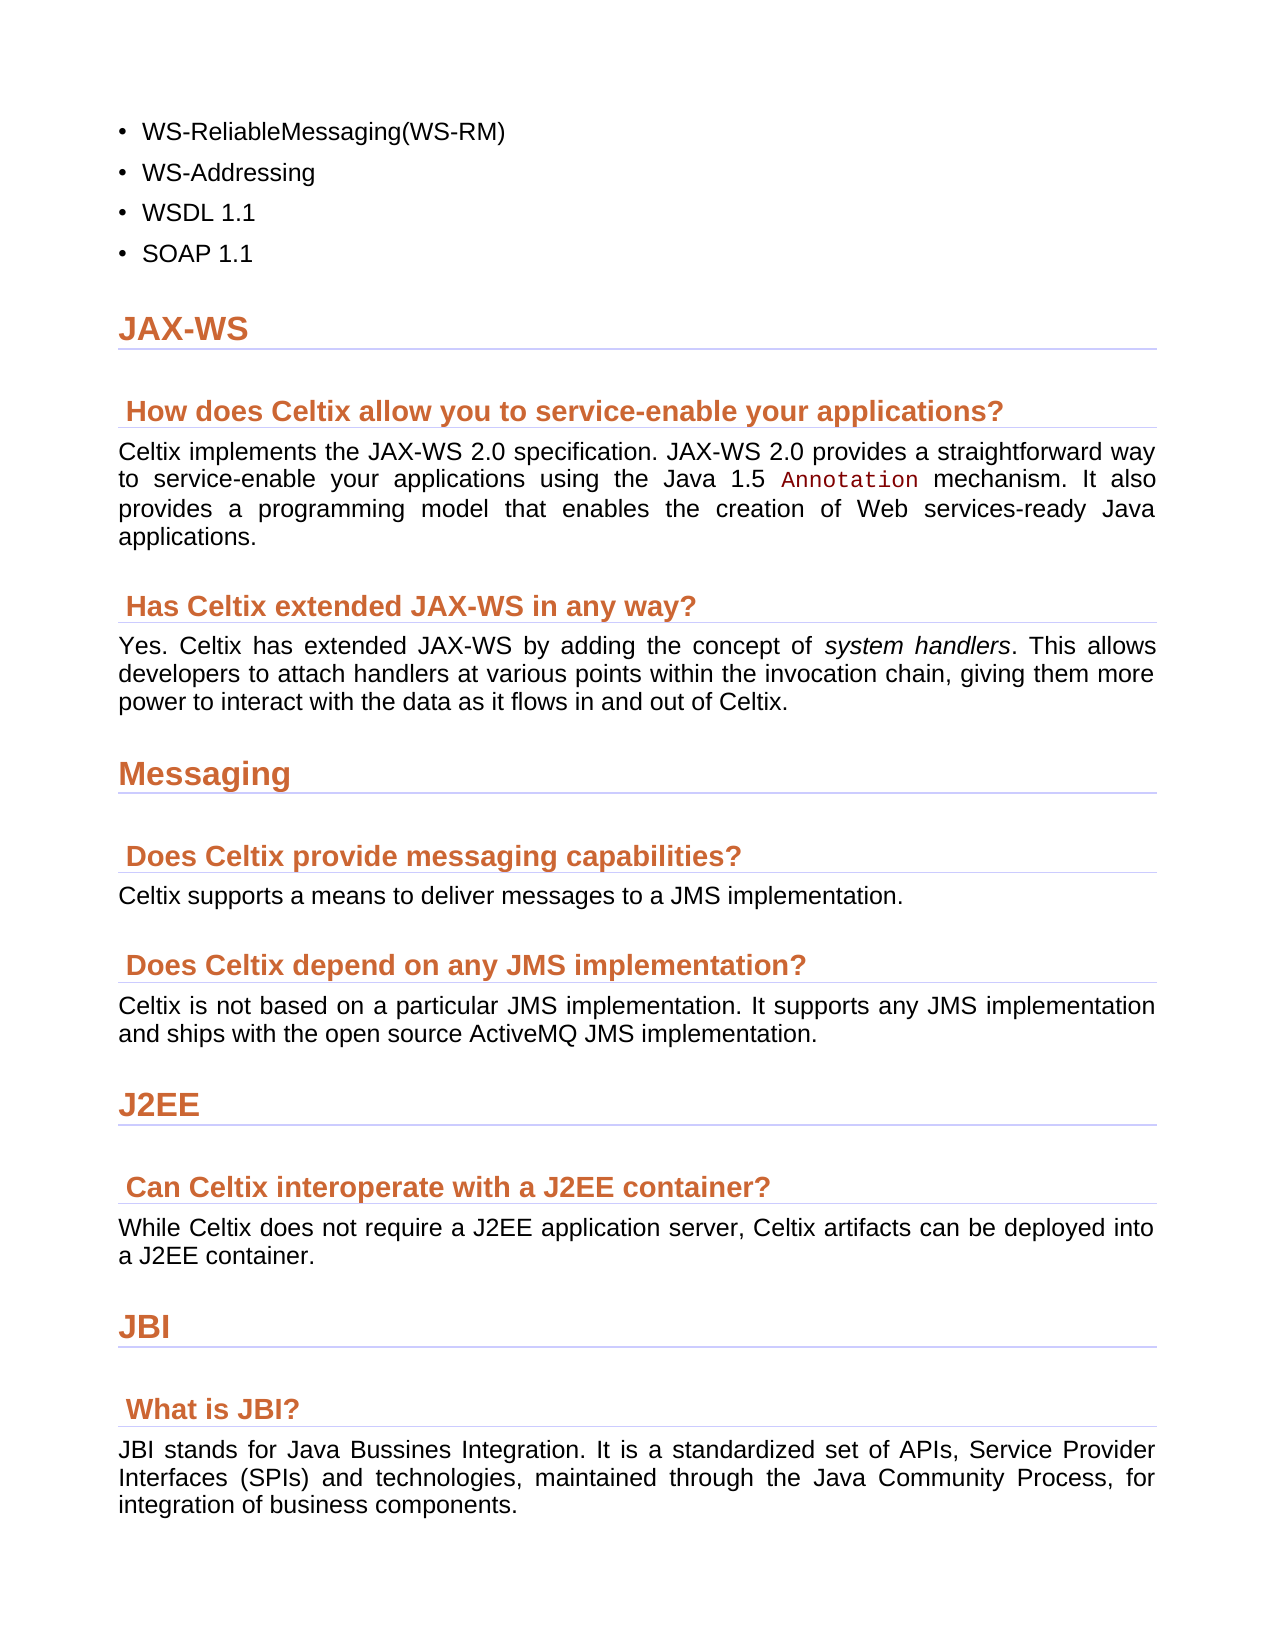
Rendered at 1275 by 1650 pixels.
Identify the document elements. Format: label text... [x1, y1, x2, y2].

text Celtix implements the JAX-WS 2.0 specification. JAX-WS 2.0 provides a straightforward way to service-enable your applications using the Java 1.5 Annotation mechanism. It also provides a programming model that enables the creation of Web services-ready Java applications. [118, 437, 1157, 551]
subtitle How does Celtix allow you to service-enable your applications? [118, 395, 1157, 427]
subtitle Does Celtix provide messaging capabilities? [118, 839, 1157, 872]
text Celtix supports a means to deliver messages to a JMS implementation. [118, 882, 1157, 910]
subtitle JBI [118, 1308, 1157, 1346]
subtitle JAX-WS [118, 310, 1157, 348]
list WSDL 1.1 [118, 199, 1157, 227]
subtitle Messaging [118, 755, 1157, 792]
list WS-ReliableMessaging(WS-RM) [118, 118, 1157, 146]
text Yes. Celtix has extended JAX-WS by adding the concept of system handlers. This allows developers to attach handlers at various points within the invocation chain, giving them more power to interact with the data as it flows in and out of Celtix. [118, 632, 1157, 716]
subtitle What is JBI? [118, 1393, 1157, 1426]
subtitle J2EE [118, 1086, 1157, 1124]
text JBI stands for Java Bussines Integration. It is a standardized set of APIs, Service Provider Interfaces (SPIs) and technologies, maintained through the Java Community Process, for integration of business components. [118, 1436, 1157, 1519]
subtitle Does Celtix depend on any JMS implementation? [118, 949, 1157, 982]
subtitle Can Celtix interoperate with a J2EE container? [118, 1171, 1157, 1203]
text Celtix is not based on a particular JMS implementation. It supports any JMS implementation and ships with the open source ActiveMQ JMS implementation. [118, 992, 1157, 1047]
list WS-Addressing [118, 159, 1157, 187]
text While Celtix does not require a J2EE application server, Celtix artifacts can be deployed into a J2EE container. [118, 1213, 1157, 1269]
list SOAP 1.1 [118, 240, 1157, 268]
subtitle Has Celtix extended JAX-WS in any way? [118, 589, 1157, 622]
